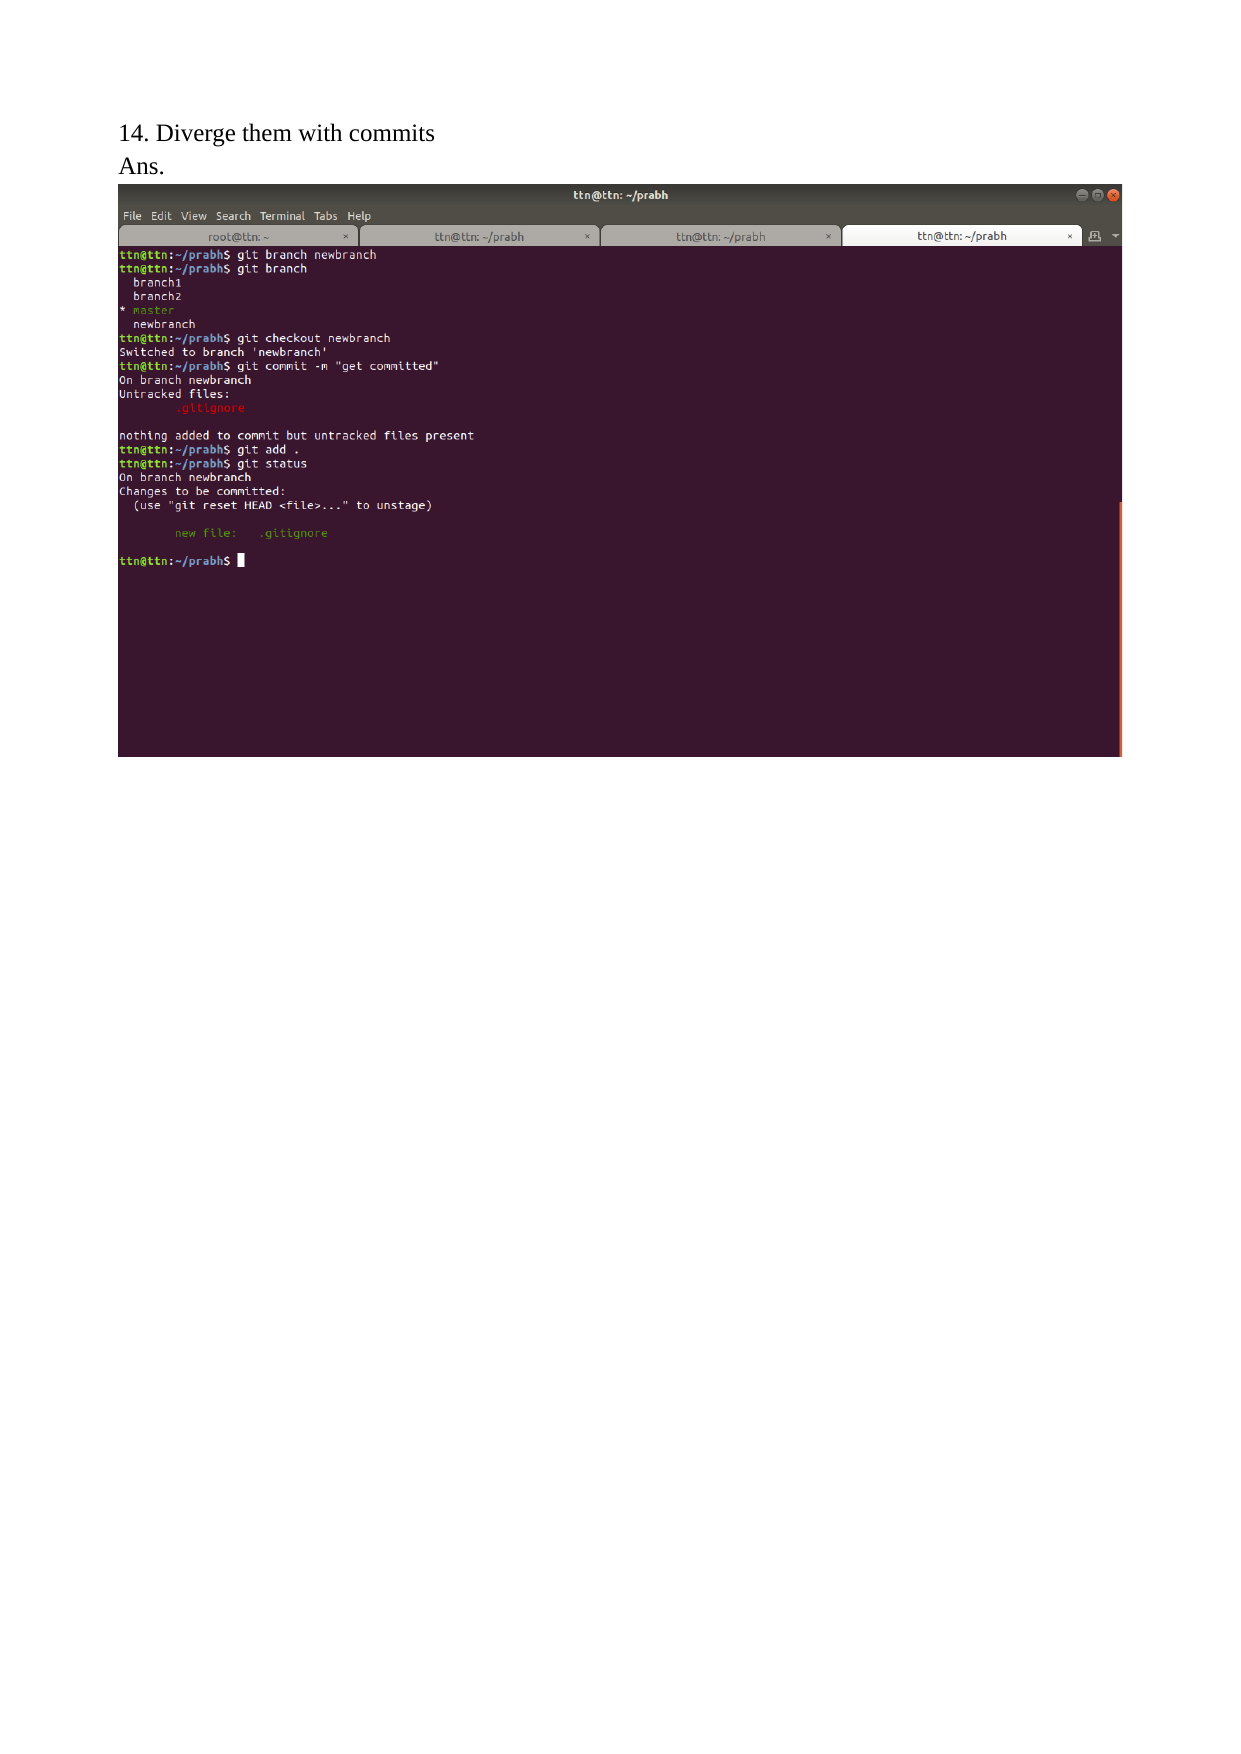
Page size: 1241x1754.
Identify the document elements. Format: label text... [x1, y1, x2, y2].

picture [118, 184, 1123, 757]
text Ans. [118, 151, 1122, 180]
text 14. Diverge them with commits [118, 118, 1122, 147]
